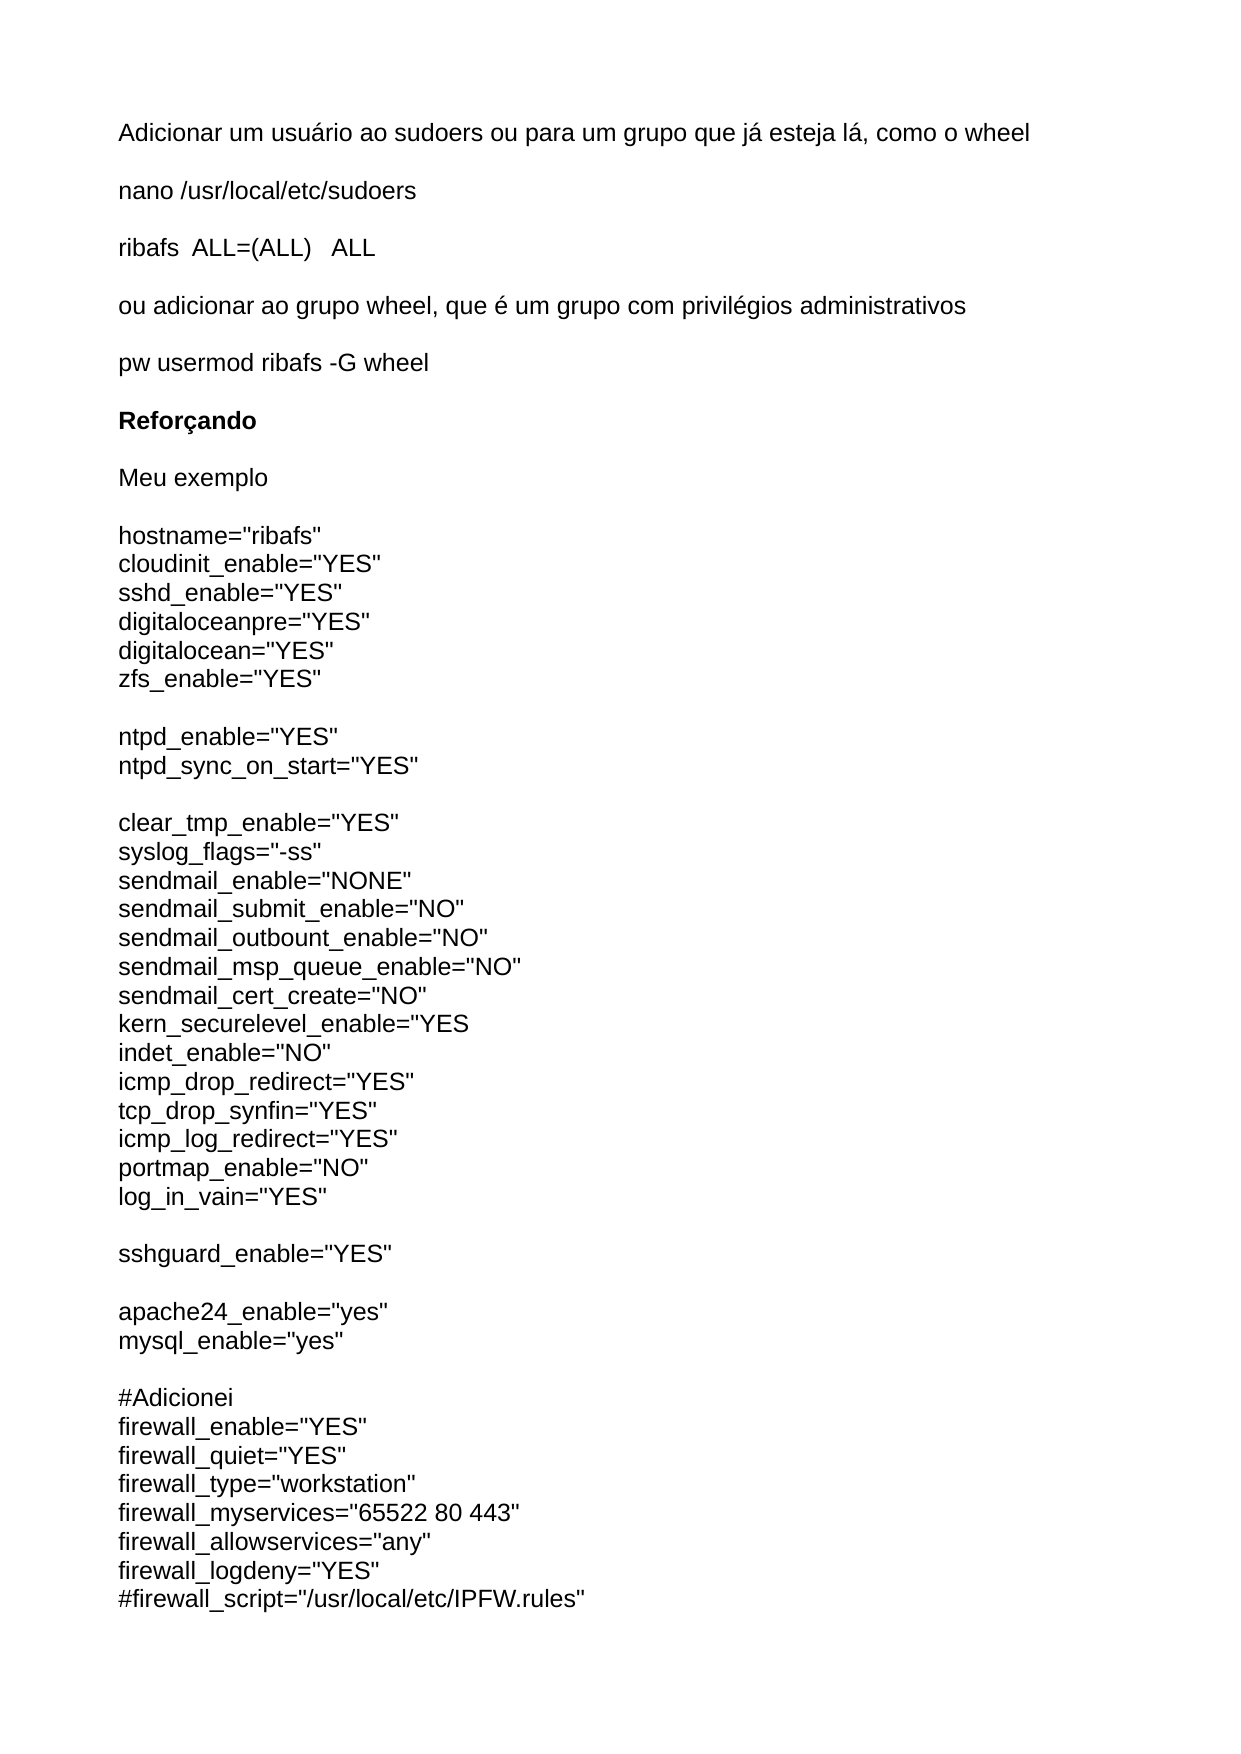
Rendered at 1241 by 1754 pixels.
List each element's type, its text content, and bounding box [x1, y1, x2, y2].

text firewall_myservices="65522 80 443" [118, 1498, 1122, 1527]
text ntpd_enable="YES" [118, 722, 1122, 751]
text Meu exemplo [118, 463, 1122, 492]
text cloudinit_enable="YES" [118, 549, 1122, 578]
text ntpd_sync_on_start="YES" [118, 751, 1122, 779]
text sshd_enable="YES" [118, 578, 1122, 607]
text sendmail_msp_queue_enable="NO" [118, 952, 1122, 981]
text Adicionar um usuário ao sudoers ou para um grupo que já esteja lá, como o wheel [118, 118, 1122, 147]
text firewall_quiet="YES" [118, 1441, 1122, 1469]
text icmp_log_redirect="YES" [118, 1124, 1122, 1153]
text digitaloceanpre="YES" [118, 607, 1122, 636]
text firewall_type="workstation" [118, 1469, 1122, 1498]
text sendmail_enable="NONE" [118, 866, 1122, 894]
text syslog_flags="-ss" [118, 837, 1122, 866]
text zfs_enable="YES" [118, 664, 1122, 693]
text indet_enable="NO" [118, 1038, 1122, 1067]
text firewall_allowservices="any" [118, 1527, 1122, 1556]
text #Adicionei [118, 1383, 1122, 1412]
text sshguard_enable="YES" [118, 1239, 1122, 1268]
text firewall_enable="YES" [118, 1412, 1122, 1441]
text mysql_enable="yes" [118, 1326, 1122, 1354]
text portmap_enable="NO" [118, 1153, 1122, 1182]
text ribafs ALL=(ALL) ALL [118, 233, 1122, 262]
text sendmail_cert_create="NO" [118, 981, 1122, 1009]
text digitalocean="YES" [118, 636, 1122, 664]
text sendmail_submit_enable="NO" [118, 894, 1122, 923]
text sendmail_outbount_enable="NO" [118, 923, 1122, 952]
text #firewall_script="/usr/local/etc/IPFW.rules" [118, 1584, 1122, 1613]
text firewall_logdeny="YES" [118, 1556, 1122, 1584]
text tcp_drop_synfin="YES" [118, 1096, 1122, 1124]
text kern_securelevel_enable="YES [118, 1009, 1122, 1038]
text pw usermod ribafs -G wheel [118, 348, 1122, 377]
text icmp_drop_redirect="YES" [118, 1067, 1122, 1096]
text ou adicionar ao grupo wheel, que é um grupo com privilégios administrativos [118, 291, 1122, 319]
text nano /usr/local/etc/sudoers [118, 176, 1122, 204]
text clear_tmp_enable="YES" [118, 808, 1122, 837]
text apache24_enable="yes" [118, 1297, 1122, 1326]
text Reforçando [118, 406, 1122, 434]
text log_in_vain="YES" [118, 1182, 1122, 1211]
text hostname="ribafs" [118, 521, 1122, 549]
